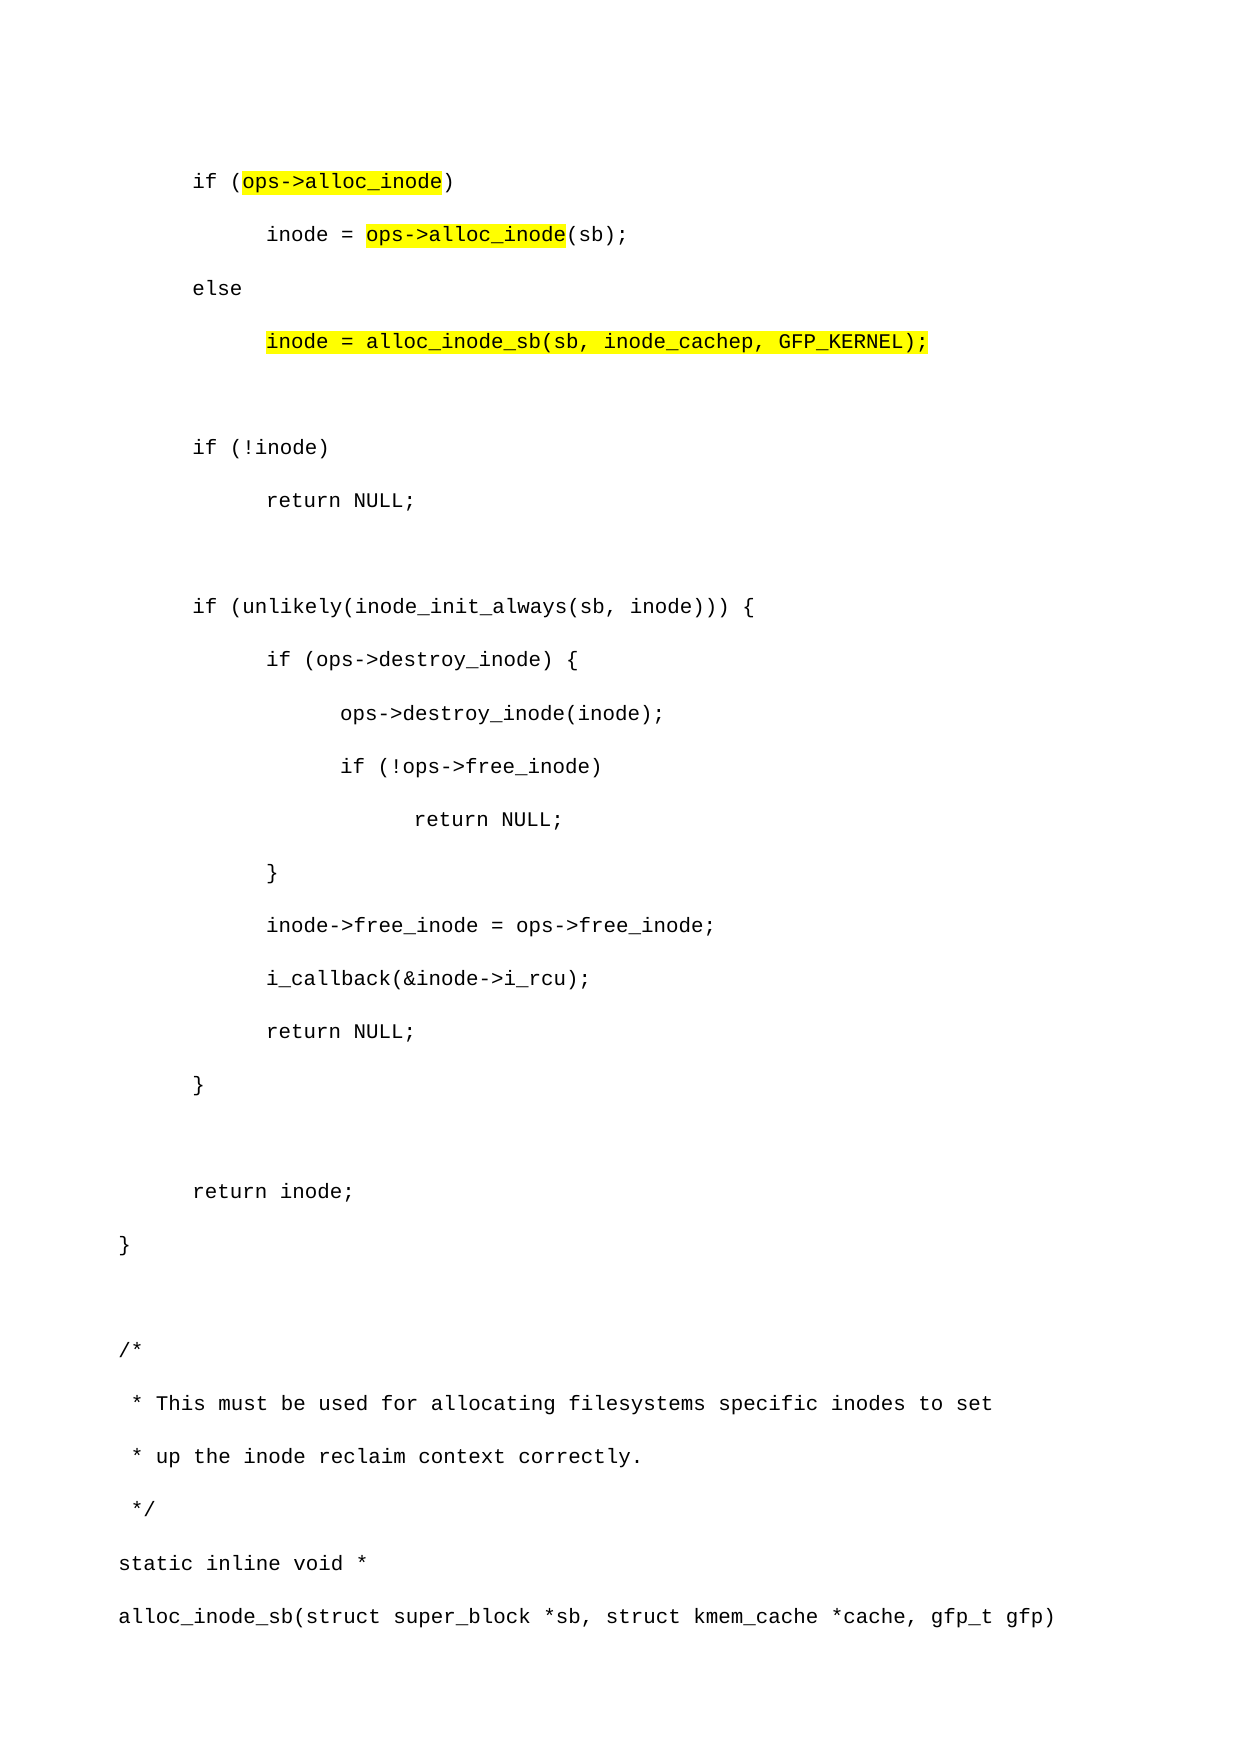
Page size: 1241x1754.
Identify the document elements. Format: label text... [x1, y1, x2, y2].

text * This must be used for allocating filesystems specific inodes to set [118, 1393, 1122, 1417]
text /* [118, 1340, 1122, 1364]
text */ [118, 1499, 1122, 1523]
text } [118, 862, 1122, 886]
text inode = alloc_inode_sb(sb, inode_cachep, GFP_KERNEL); [118, 331, 1122, 354]
text if (unlikely(inode_init_always(sb, inode))) { [118, 596, 1122, 620]
text else [118, 277, 1122, 301]
text return NULL; [118, 809, 1122, 832]
text static inline void * [118, 1552, 1122, 1576]
text alloc_inode_sb(struct super_block *sb, struct kmem_cache *cache, gfp_t gfp) [118, 1606, 1122, 1629]
text inode = ops->alloc_inode(sb); [118, 224, 1122, 248]
text return inode; [118, 1181, 1122, 1204]
text } [118, 1074, 1122, 1098]
text ops->destroy_inode(inode); [118, 702, 1122, 726]
text return NULL; [118, 1021, 1122, 1045]
text if (!inode) [118, 437, 1122, 461]
text * up the inode reclaim context correctly. [118, 1446, 1122, 1470]
text if (ops->alloc_inode) [118, 171, 1122, 195]
text } [118, 1234, 1122, 1257]
text return NULL; [118, 490, 1122, 514]
text i_callback(&inode->i_rcu); [118, 968, 1122, 992]
text if (ops->destroy_inode) { [118, 649, 1122, 673]
text inode->free_inode = ops->free_inode; [118, 915, 1122, 939]
text if (!ops->free_inode) [118, 756, 1122, 779]
